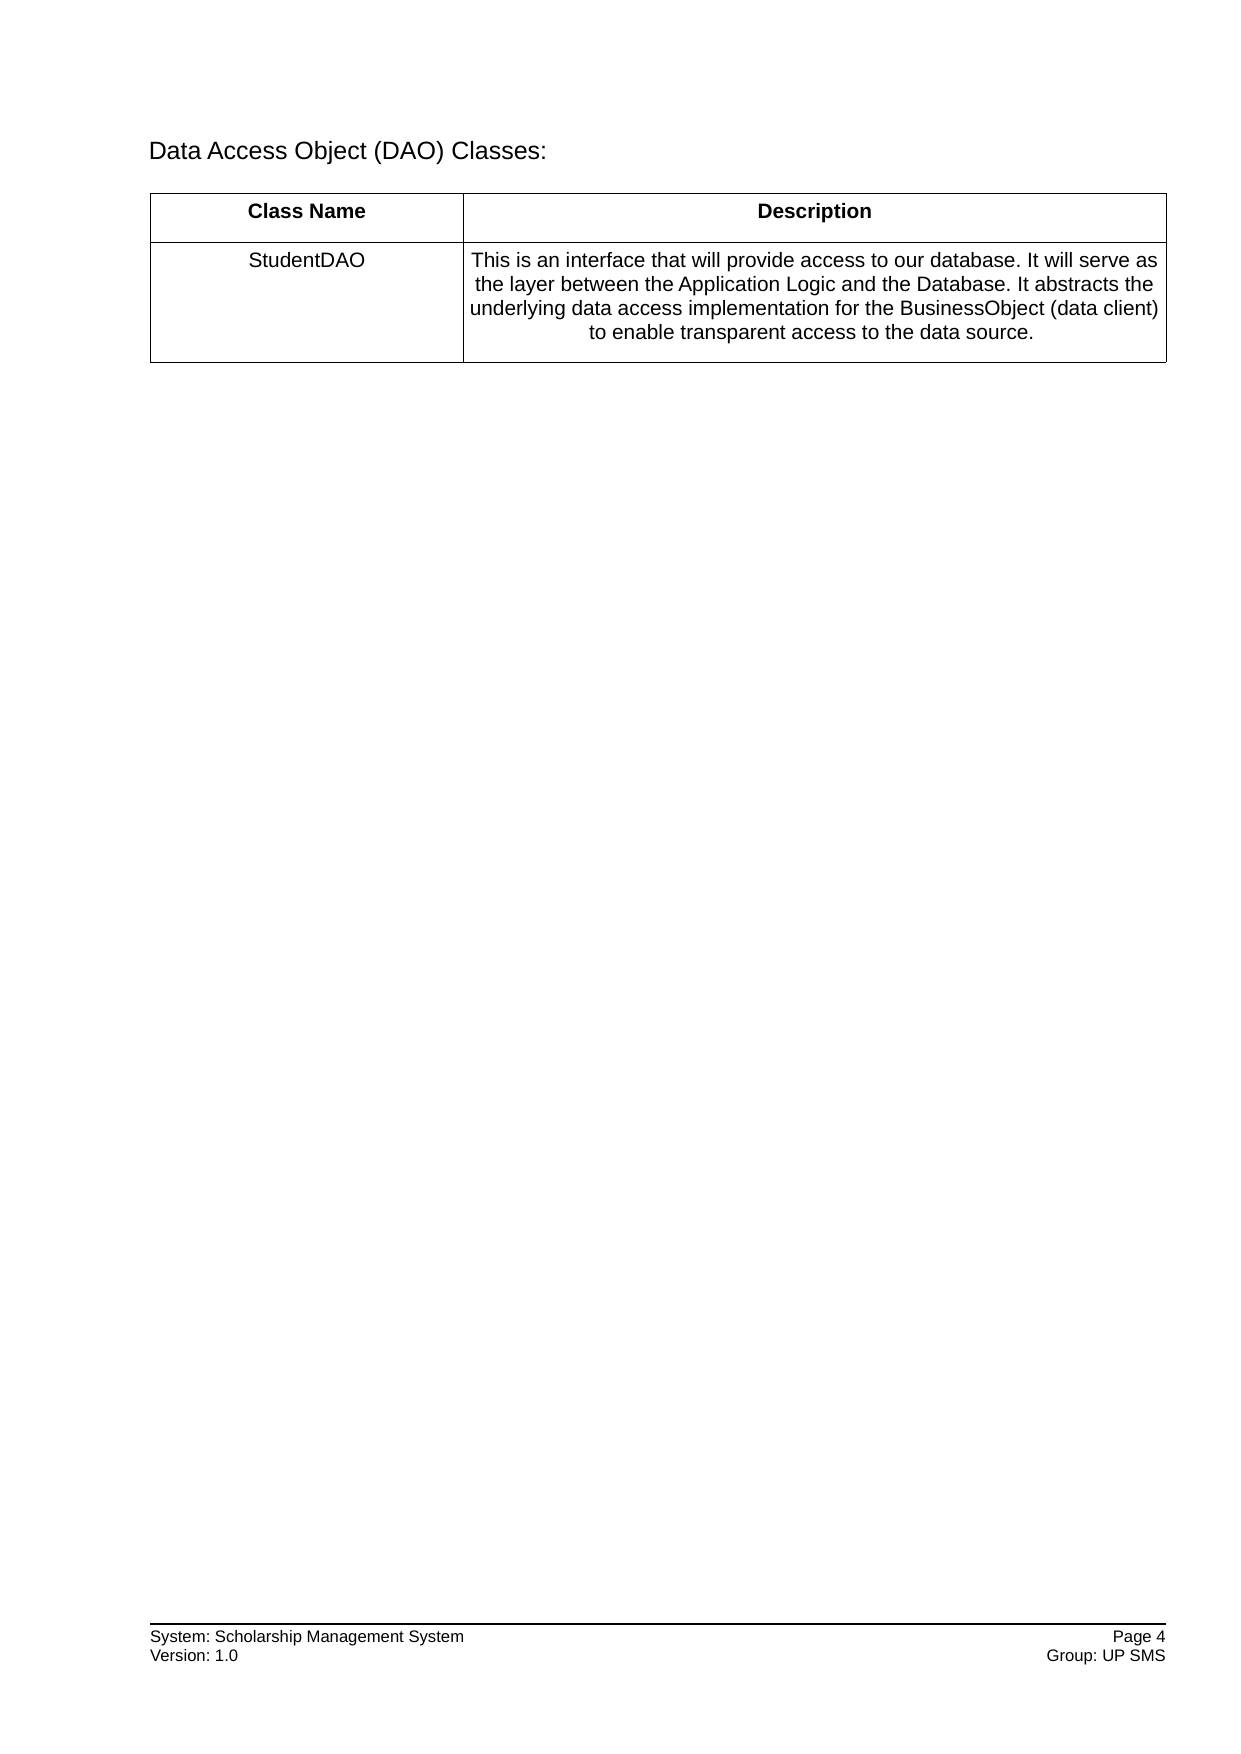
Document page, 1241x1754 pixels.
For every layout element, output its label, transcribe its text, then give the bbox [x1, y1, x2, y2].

table_cell StudentDAO [151, 243, 463, 362]
text Data Access Object (DAO) Classes: [148, 136, 1166, 164]
table_cell This is an interface that will provide access to our database. It will serve as the layer between the Application Logic and the Database. It abstracts the underlying data access implementation for the BusinessObject (data client) to enable transparent access to the data source. [464, 243, 1166, 362]
table_header Class Name [151, 194, 463, 242]
table_header Description [464, 194, 1166, 242]
